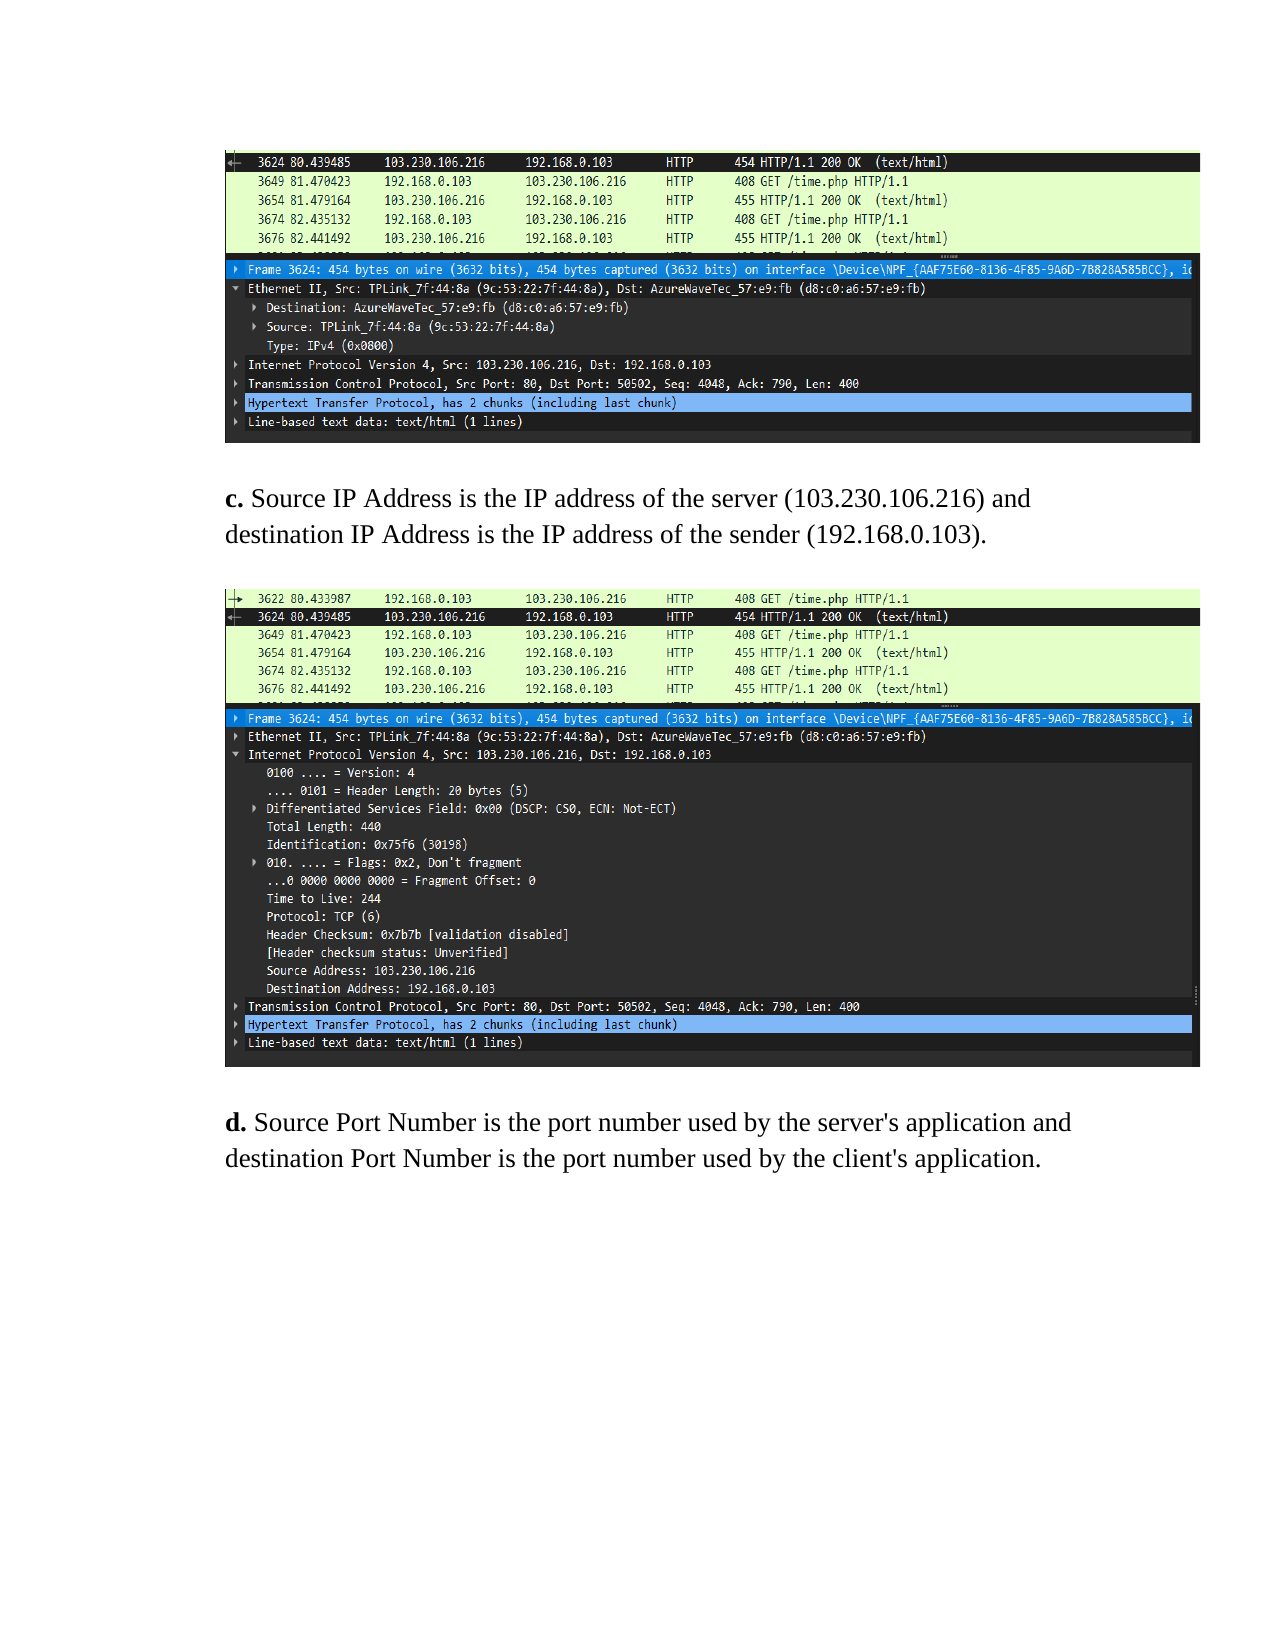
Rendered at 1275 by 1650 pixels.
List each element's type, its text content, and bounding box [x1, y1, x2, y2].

picture [225, 589, 1200, 1067]
picture [225, 150, 1200, 443]
text d. Source Port Number is the port number used by the server's application and destination Port Number is the port number used by the client's application. [225, 1106, 1125, 1173]
text c. Source IP Address is the IP address of the server (103.230.106.216) and [225, 483, 1125, 514]
text destination IP Address is the IP address of the sender (192.168.0.103). [225, 518, 1125, 549]
